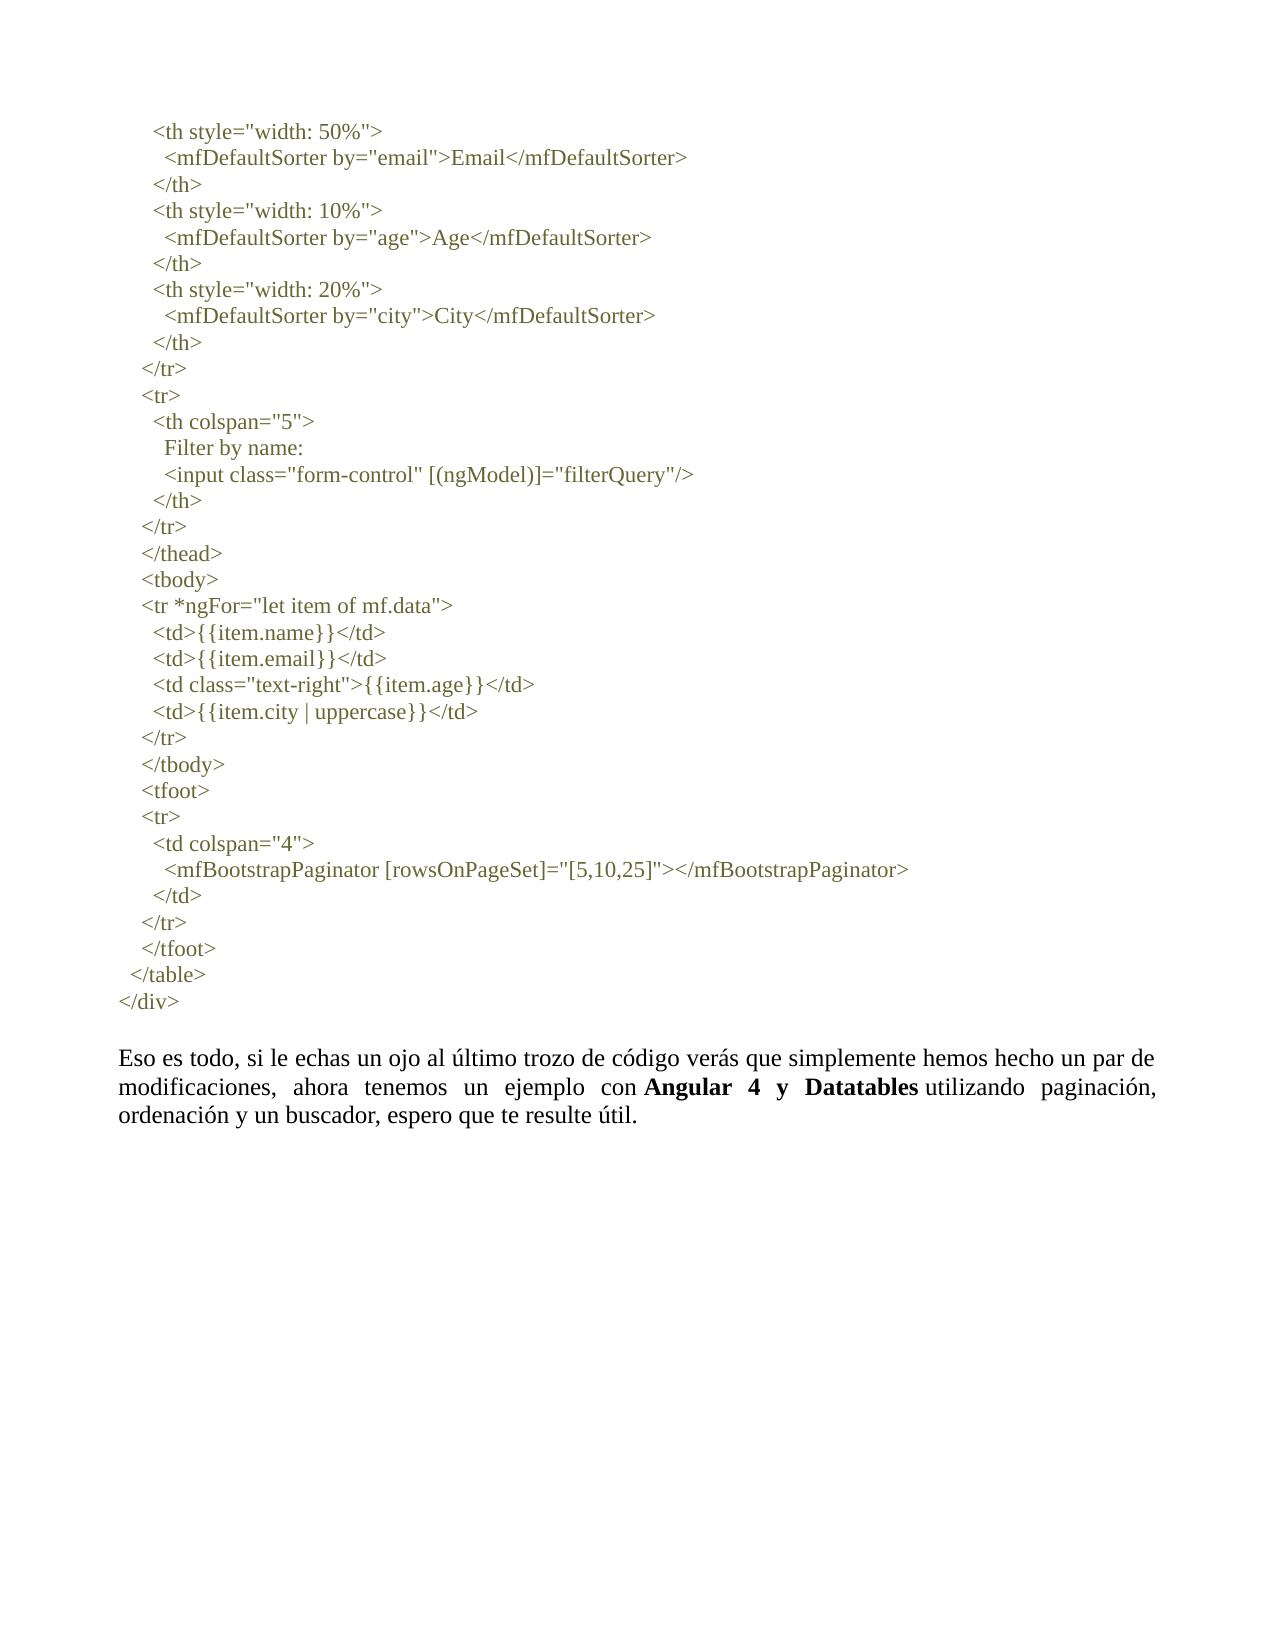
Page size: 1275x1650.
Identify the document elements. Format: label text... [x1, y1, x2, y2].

text </tr> [118, 513, 1157, 540]
text </tbody> [118, 751, 1157, 777]
text <mfBootstrapPaginator [rowsOnPageSet]="[5,10,25]"></mfBootstrapPaginator> [118, 856, 1157, 882]
text <input class="form-control" [(ngModel)]="filterQuery"/> [118, 461, 1157, 487]
text </th> [118, 487, 1157, 513]
text Eso es todo, si le echas un ojo al último trozo de código verás que simplemente hemos hecho un par de modificaciones, ahora tenemos un ejemplo con Angular 4 y Datatables utilizando paginación, ordenación y un buscador, espero que te resulte útil. [118, 1043, 1157, 1129]
text </tr> [118, 355, 1157, 382]
text </tr> [118, 909, 1157, 935]
text </div> [118, 988, 1157, 1014]
text </td> [118, 882, 1157, 909]
text </tfoot> [118, 935, 1157, 961]
text <tfoot> [118, 777, 1157, 803]
text <th style="width: 10%"> [118, 197, 1157, 223]
text </th> [118, 329, 1157, 355]
text <tr> [118, 803, 1157, 830]
text </th> [118, 171, 1157, 197]
text <tr> [118, 382, 1157, 408]
text <th colspan="5"> [118, 408, 1157, 434]
text <td>{{item.name}}</td> [118, 619, 1157, 645]
text </th> [118, 250, 1157, 276]
text <td>{{item.city | uppercase}}</td> [118, 698, 1157, 724]
text <tr *ngFor="let item of mf.data"> [118, 592, 1157, 619]
text <mfDefaultSorter by="city">City</mfDefaultSorter> [118, 303, 1157, 329]
text <th style="width: 50%"> [118, 118, 1157, 144]
text <td class="text-right">{{item.age}}</td> [118, 672, 1157, 698]
text <td colspan="4"> [118, 830, 1157, 856]
text <th style="width: 20%"> [118, 276, 1157, 303]
text </tr> [118, 724, 1157, 751]
text <td>{{item.email}}</td> [118, 645, 1157, 672]
text <tbody> [118, 566, 1157, 592]
text <mfDefaultSorter by="email">Email</mfDefaultSorter> [118, 144, 1157, 171]
text </table> [118, 961, 1157, 988]
text <mfDefaultSorter by="age">Age</mfDefaultSorter> [118, 223, 1157, 250]
text Filter by name: [118, 434, 1157, 461]
text </thead> [118, 540, 1157, 566]
